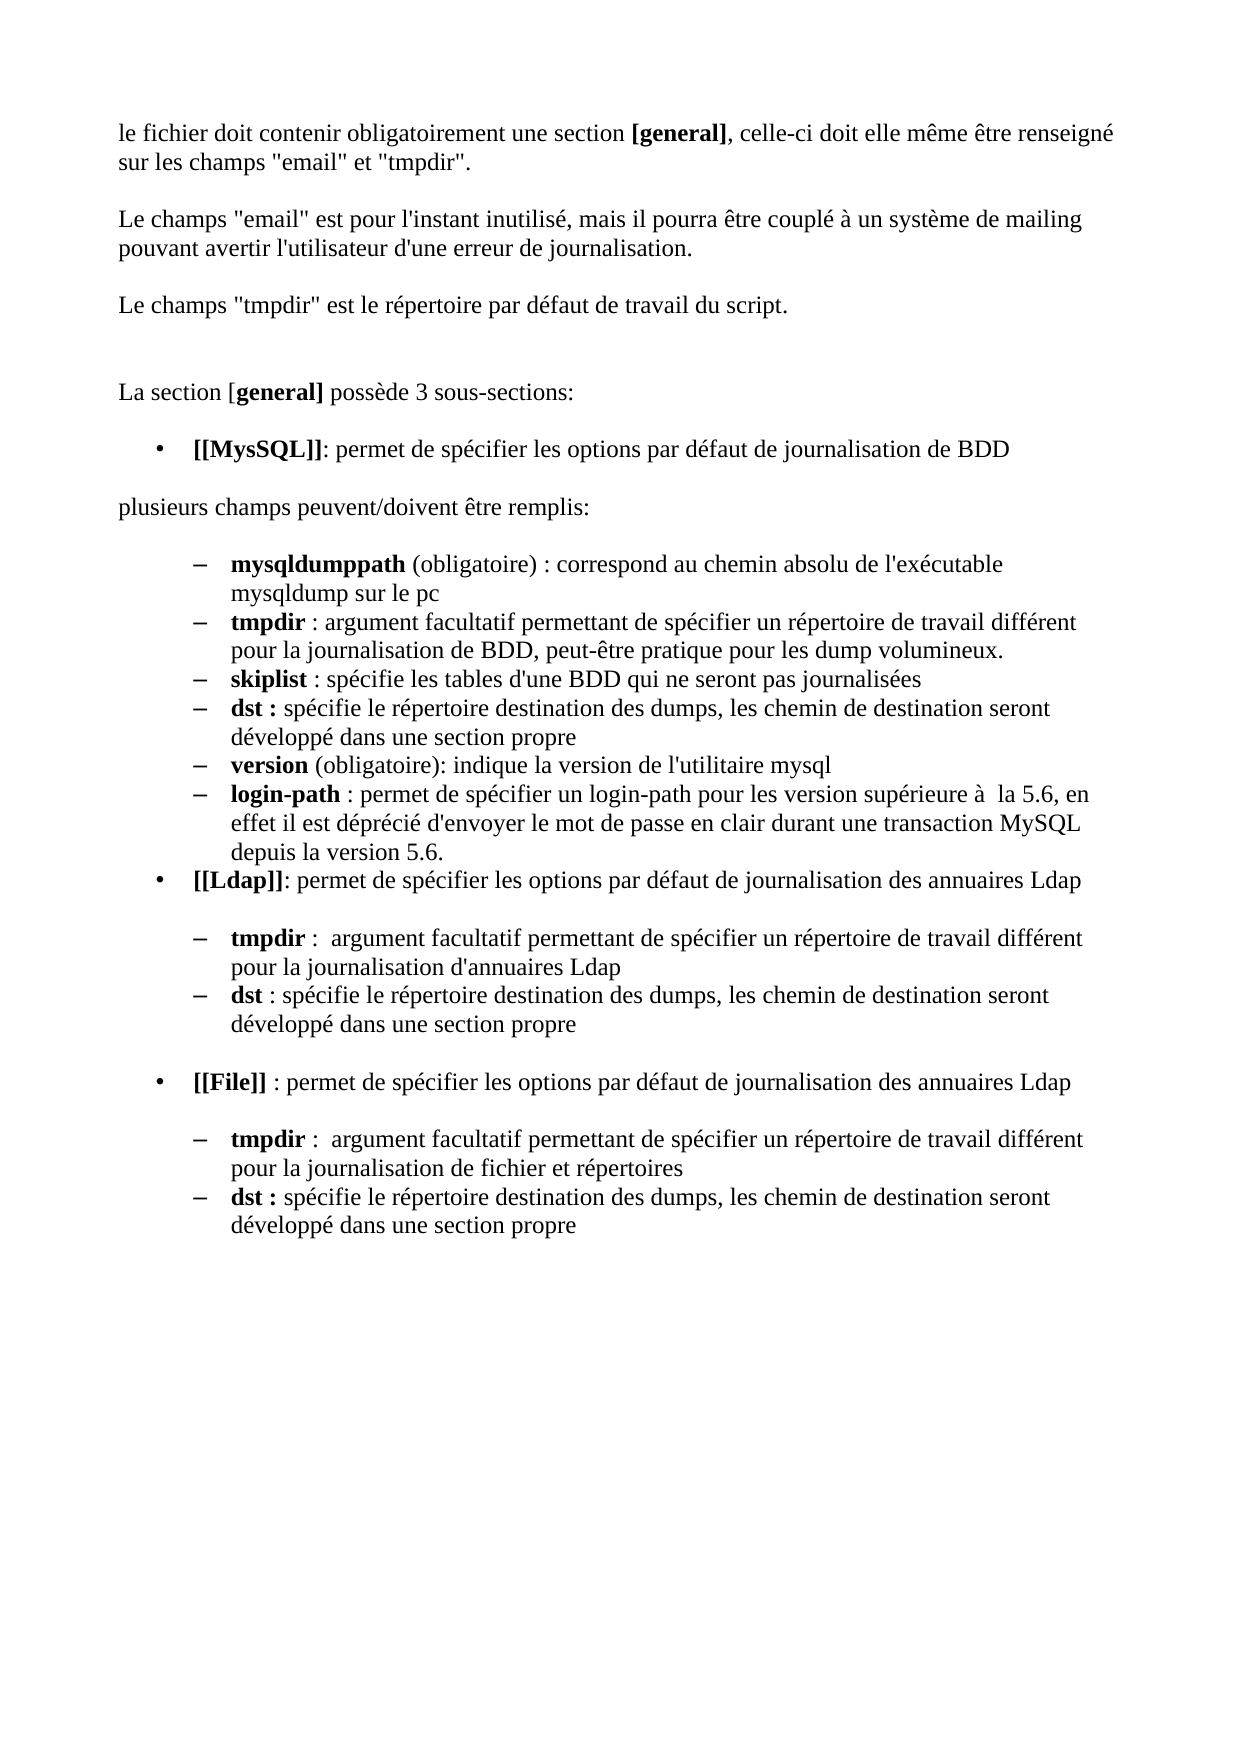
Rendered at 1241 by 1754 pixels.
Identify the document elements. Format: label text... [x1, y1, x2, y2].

text La section [general] possède 3 sous-sections: [118, 377, 1122, 406]
text le fichier doit contenir obligatoirement une section [general], celle-ci doit elle même être renseigné sur les champs "email" et "tmpdir". [118, 118, 1122, 176]
list skiplist : spécifie les tables d'une BDD qui ne seront pas journalisées [193, 664, 1122, 693]
text Le champs "email" est pour l'instant inutilisé, mais il pourra être couplé à un système de mailing pouvant avertir l'utilisateur d'une erreur de journalisation. [118, 204, 1122, 262]
list [[File]] : permet de spécifier les options par défaut de journalisation des annuaires Ldap [156, 1067, 1122, 1096]
list dst : spécifie le répertoire destination des dumps, les chemin de destination seront développé dans une section propre [193, 693, 1122, 751]
list [[MysSQL]]: permet de spécifier les options par défaut de journalisation de BDD [156, 434, 1122, 463]
list mysqldumppath (obligatoire) : correspond au chemin absolu de l'exécutable mysqldump sur le pc [193, 549, 1122, 607]
list tmpdir : argument facultatif permettant de spécifier un répertoire de travail différent pour la journalisation de fichier et répertoires [193, 1124, 1122, 1182]
list login-path : permet de spécifier un login-path pour les version supérieure à la 5.6, en effet il est déprécié d'envoyer le mot de passe en clair durant une transaction MySQL depuis la version 5.6. [193, 779, 1122, 866]
text plusieurs champs peuvent/doivent être remplis: [118, 492, 1122, 521]
list version (obligatoire): indique la version de l'utilitaire mysql [193, 751, 1122, 779]
text Le champs "tmpdir" est le répertoire par défaut de travail du script. [118, 291, 1122, 319]
list tmpdir : argument facultatif permettant de spécifier un répertoire de travail différent pour la journalisation de BDD, peut-être pratique pour les dump volumineux. [193, 607, 1122, 664]
list [[Ldap]]: permet de spécifier les options par défaut de journalisation des annuaires Ldap [156, 866, 1122, 894]
list tmpdir : argument facultatif permettant de spécifier un répertoire de travail différent pour la journalisation d'annuaires Ldap [193, 923, 1122, 981]
list dst : spécifie le répertoire destination des dumps, les chemin de destination seront développé dans une section propre [193, 1182, 1122, 1239]
list dst : spécifie le répertoire destination des dumps, les chemin de destination seront développé dans une section propre [193, 981, 1122, 1038]
